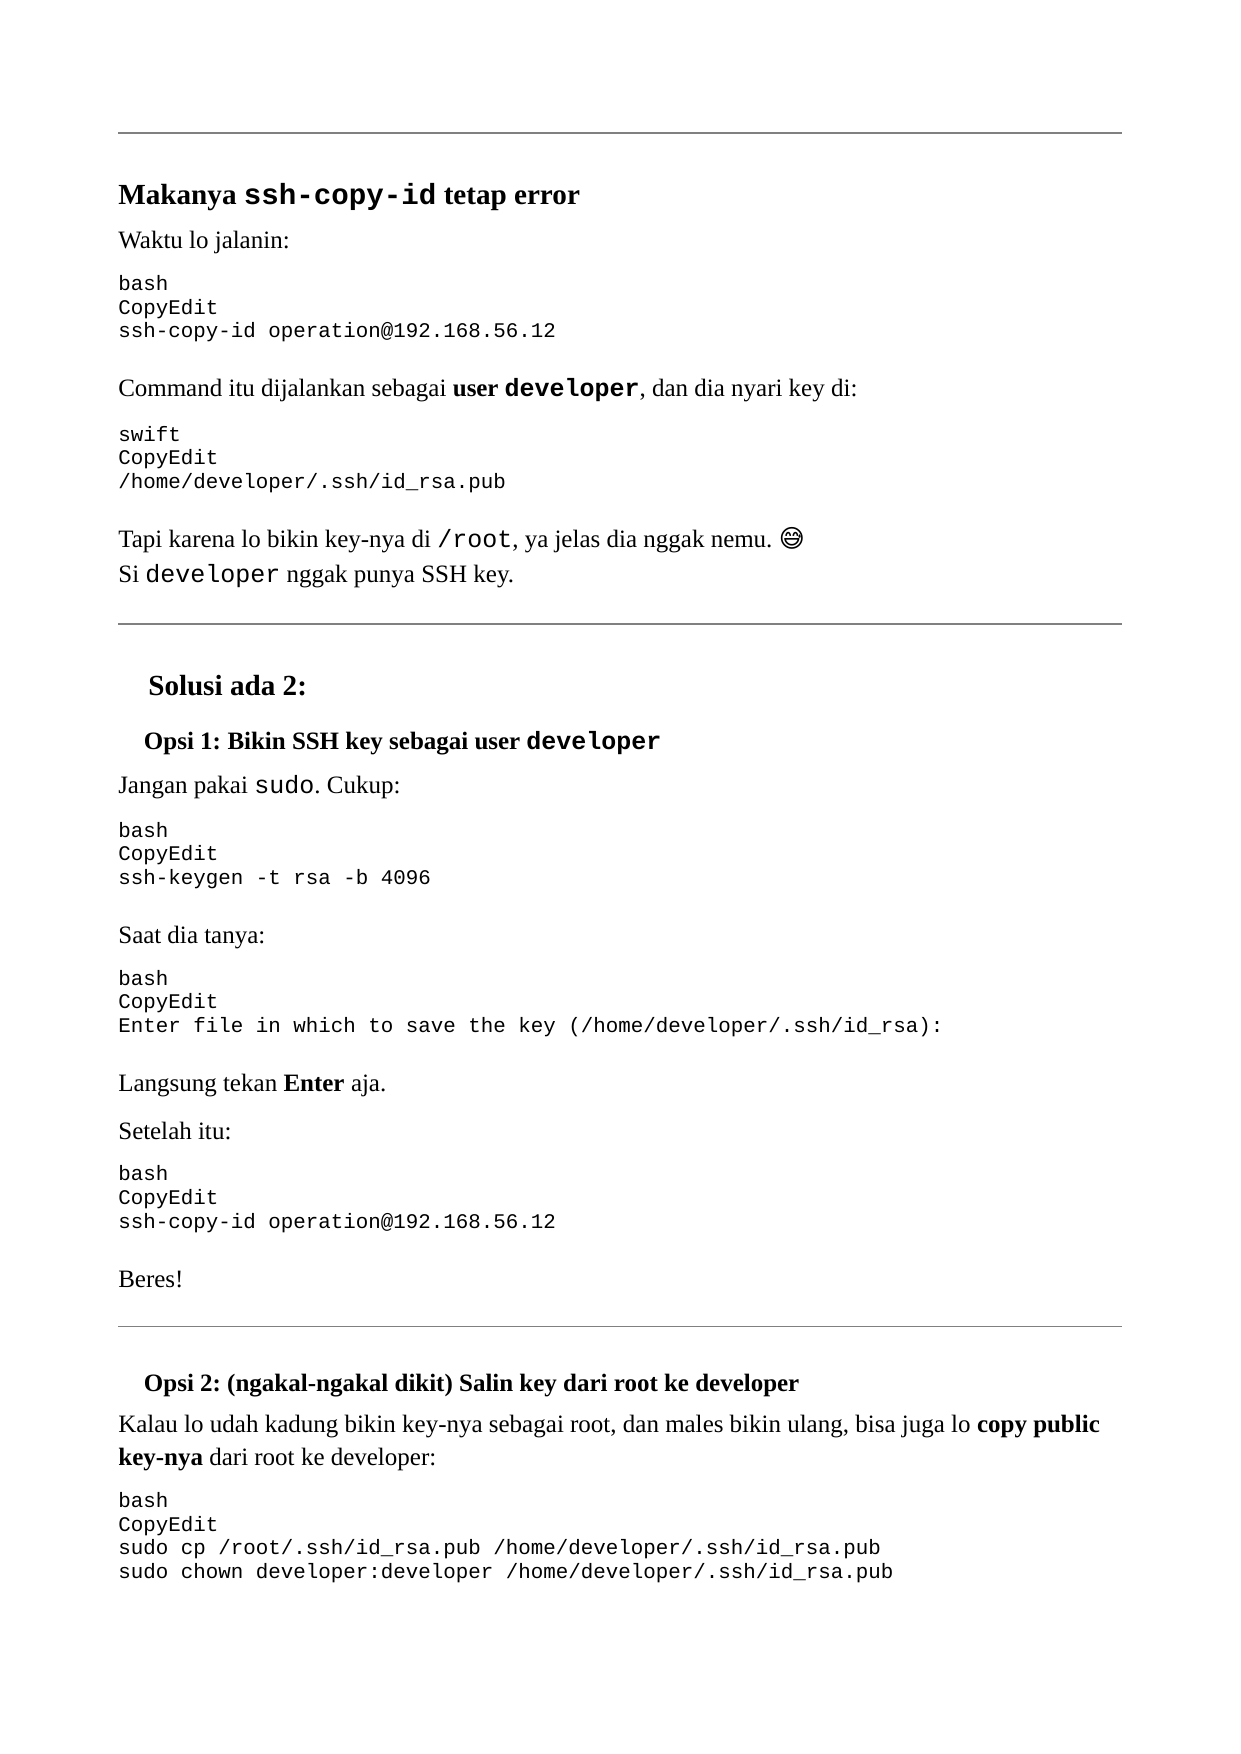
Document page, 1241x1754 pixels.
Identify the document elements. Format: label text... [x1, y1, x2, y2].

text CopyEdit [118, 991, 1122, 1015]
text bash [118, 1490, 1122, 1514]
text sudo chown developer:developer /home/developer/.ssh/id_rsa.pub [118, 1561, 1122, 1585]
text Tapi karena lo bikin key-nya di /root, ya jelas dia nggak nemu. 😅 Si developer nggak punya SSH key. [118, 524, 1122, 590]
text ssh-keygen -t rsa -b 4096 [118, 867, 1122, 891]
subtitle Makanya ssh-copy-id tetap error [118, 177, 1122, 213]
text bash [118, 968, 1122, 991]
text ssh-copy-id operation@192.168.56.12 [118, 320, 1122, 344]
text bash [118, 820, 1122, 843]
text Kalau lo udah kadung bikin key-nya sebagai root, dan males bikin ulang, bisa juga lo copy public key-nya dari root ke developer: [118, 1409, 1122, 1471]
text Langsung tekan Enter aja. [118, 1068, 1122, 1097]
text sudo cp /root/.ssh/id_rsa.pub /home/developer/.ssh/id_rsa.pub [118, 1537, 1122, 1561]
text Beres! [118, 1264, 1122, 1293]
text Command itu dijalankan sebagai user developer, dan dia nyari key di: [118, 373, 1122, 404]
subtitle 🔧 Solusi ada 2: [118, 668, 1122, 701]
text CopyEdit [118, 1514, 1122, 1537]
subtitle ✅ Opsi 1: Bikin SSH key sebagai user developer [118, 726, 1122, 757]
text ssh-copy-id operation@192.168.56.12 [118, 1211, 1122, 1234]
text Enter file in which to save the key (/home/developer/.ssh/id_rsa): [118, 1015, 1122, 1039]
text Saat dia tanya: [118, 920, 1122, 949]
subtitle 🔁 Opsi 2: (ngakal-ngakal dikit) Salin key dari root ke developer [118, 1368, 1122, 1397]
text Jangan pakai sudo. Cukup: [118, 770, 1122, 801]
text bash [118, 273, 1122, 297]
text CopyEdit [118, 297, 1122, 320]
text /home/developer/.ssh/id_rsa.pub [118, 471, 1122, 494]
text CopyEdit [118, 447, 1122, 471]
text Waktu lo jalanin: [118, 226, 1122, 254]
text CopyEdit [118, 843, 1122, 867]
text bash [118, 1163, 1122, 1187]
text swift [118, 423, 1122, 447]
text CopyEdit [118, 1187, 1122, 1211]
text Setelah itu: [118, 1116, 1122, 1144]
